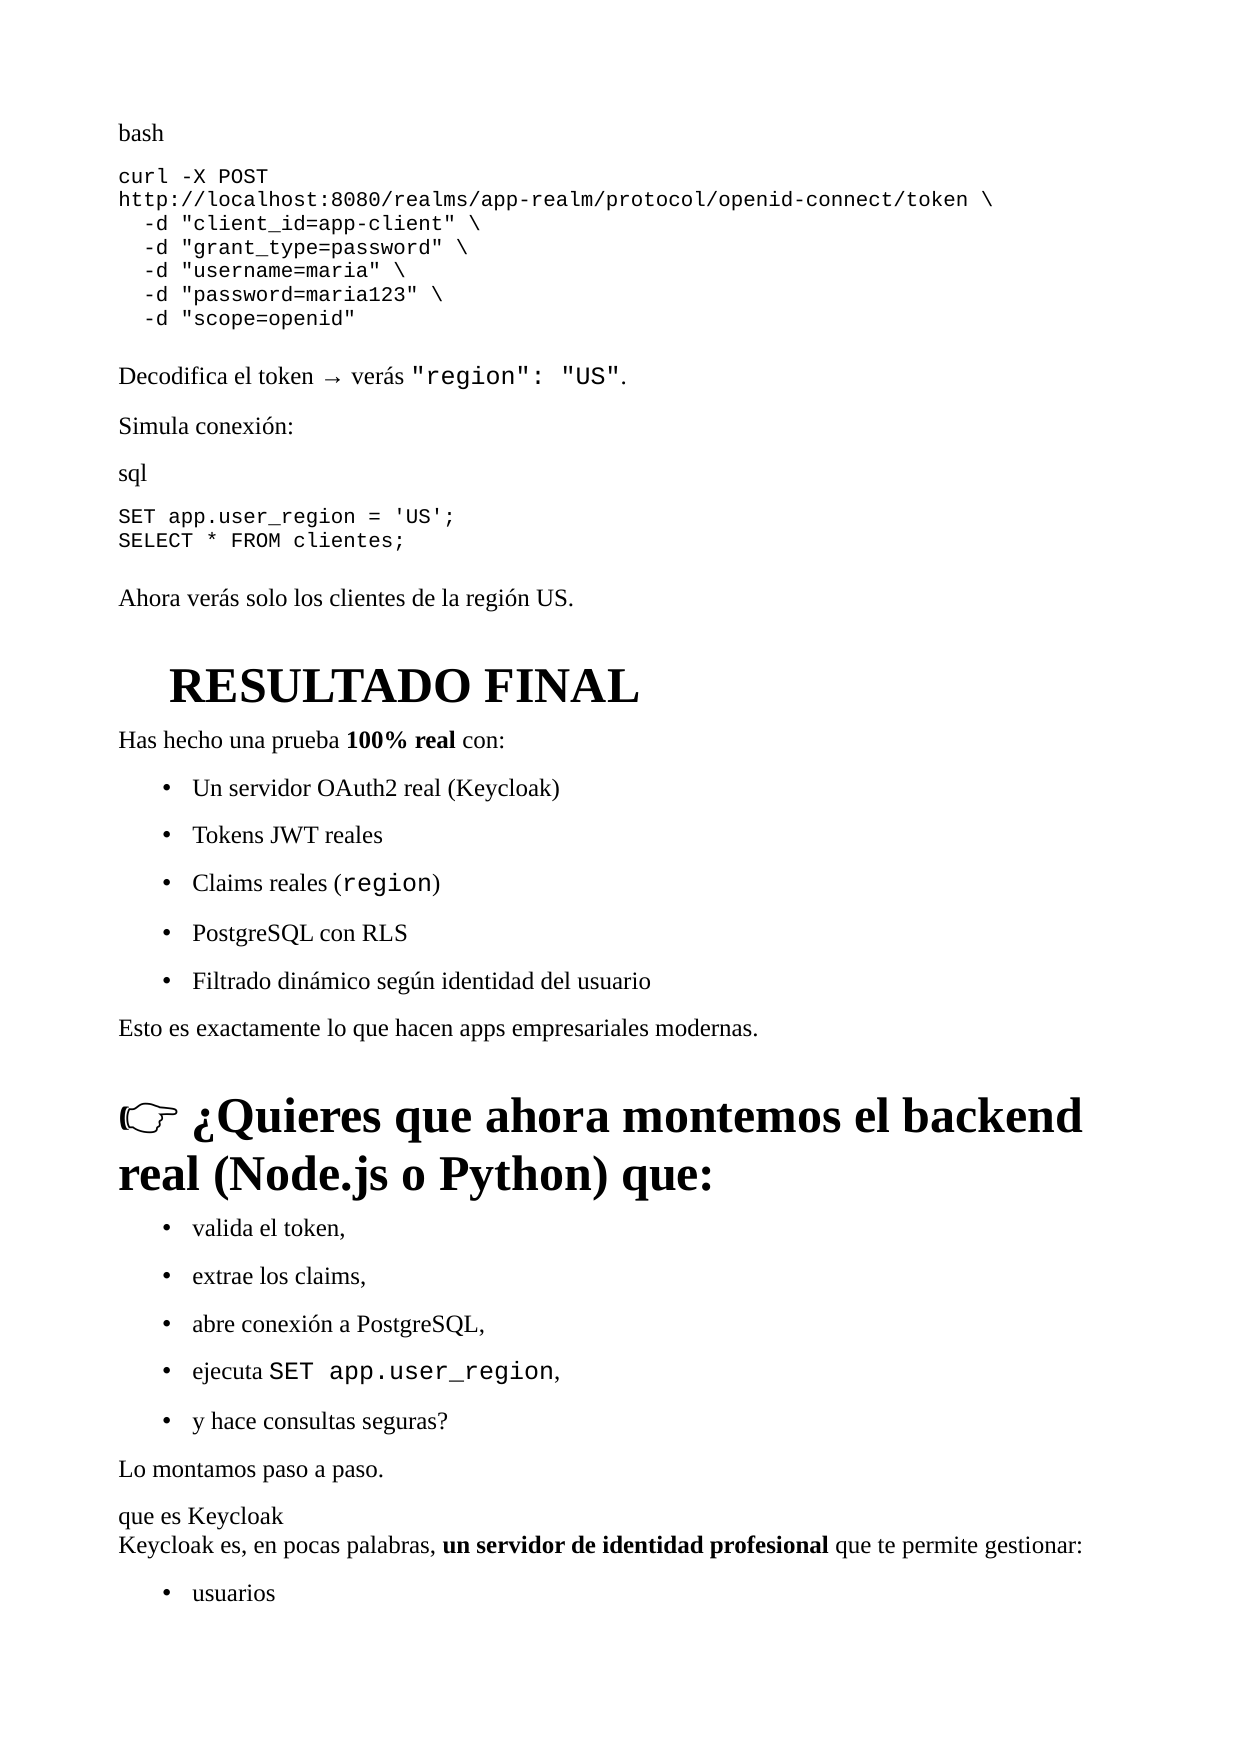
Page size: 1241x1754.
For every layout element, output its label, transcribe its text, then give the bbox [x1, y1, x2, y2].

text Simula conexión: [118, 411, 1122, 439]
subtitle 👉 ¿Quieres que ahora montemos el backend real (Node.js o Python) que: [118, 1086, 1122, 1201]
list y hace consultas seguras? [162, 1406, 1122, 1435]
list Filtrado dinámico según identidad del usuario [162, 966, 1122, 994]
text -d "grant_type=password" \ [118, 237, 1122, 260]
list ejecuta SET app.user_region, [162, 1356, 1122, 1387]
list Claims reales (region) [162, 868, 1122, 899]
text Ahora verás solo los clientes de la región US. [118, 583, 1122, 611]
list Un servidor OAuth2 real (Keycloak) [162, 773, 1122, 802]
list usuarios [162, 1578, 1122, 1607]
text -d "password=maria123" \ [118, 284, 1122, 308]
text SELECT * FROM clientes; [118, 529, 1122, 553]
text Decodifica el token → verás "region": "US". [118, 361, 1122, 392]
list abre conexión a PostgreSQL, [162, 1309, 1122, 1337]
text Keycloak es, en pocas palabras, un servidor de identidad profesional que te permite gestionar: [118, 1530, 1122, 1559]
subtitle 🎉 RESULTADO FINAL [118, 655, 1122, 713]
list PostgreSQL con RLS [162, 918, 1122, 947]
list extrae los claims, [162, 1261, 1122, 1290]
text -d "username=maria" \ [118, 260, 1122, 284]
text Lo montamos paso a paso. [118, 1454, 1122, 1483]
text SET app.user_region = 'US'; [118, 506, 1122, 529]
text -d "client_id=app-client" \ [118, 213, 1122, 237]
list Tokens JWT reales [162, 821, 1122, 849]
list valida el token, [162, 1213, 1122, 1242]
text -d "scope=openid" [118, 308, 1122, 331]
text sql [118, 458, 1122, 487]
text bash [118, 118, 1122, 147]
text curl -X POST http://localhost:8080/realms/app-realm/protocol/openid-connect/token \ [118, 166, 1122, 213]
text Has hecho una prueba 100% real con: [118, 725, 1122, 754]
text Esto es exactamente lo que hacen apps empresariales modernas. [118, 1013, 1122, 1042]
text que es Keycloak [118, 1501, 1122, 1530]
